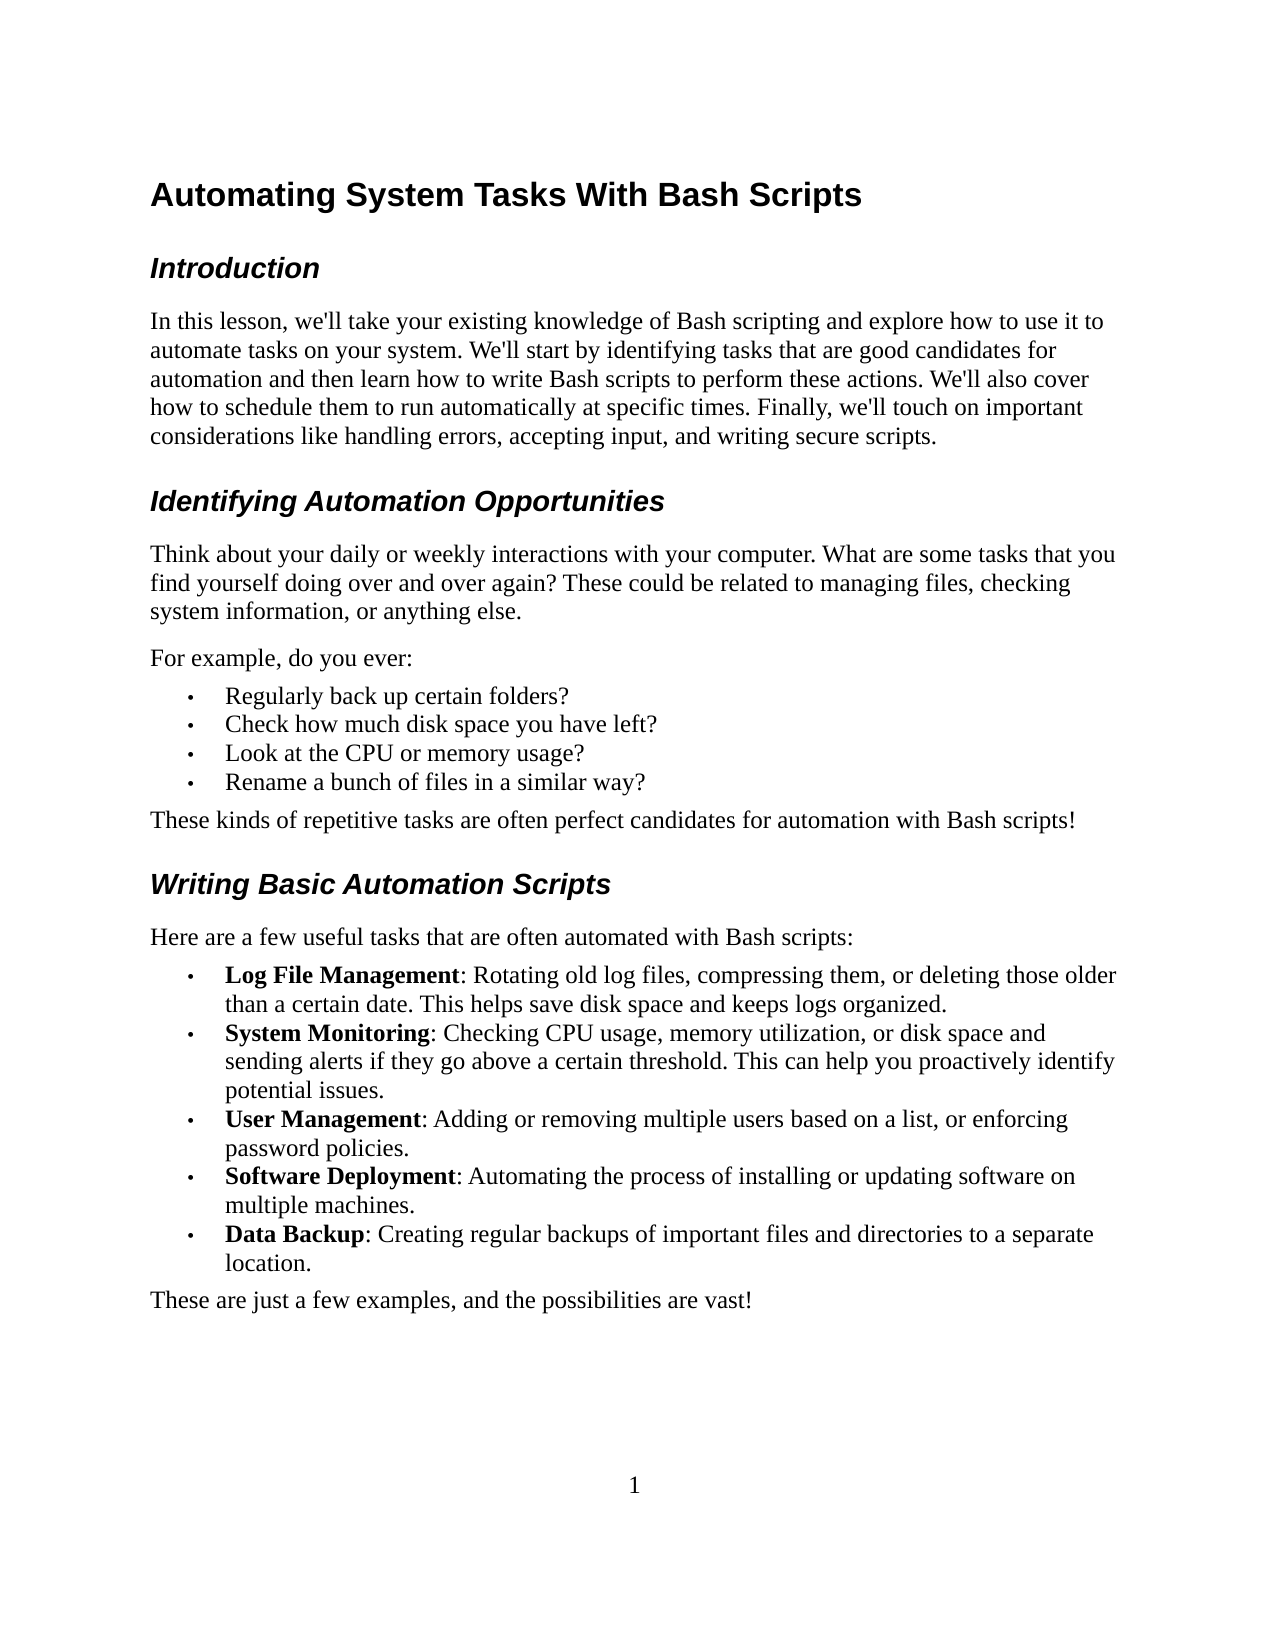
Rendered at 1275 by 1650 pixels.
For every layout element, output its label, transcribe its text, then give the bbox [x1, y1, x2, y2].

list Software Deployment: Automating the process of installing or updating software on multiple machines. [187, 1161, 1125, 1219]
text These kinds of repetitive tasks are often perfect candidates for automation with Bash scripts! [150, 805, 1125, 833]
subtitle Automating System Tasks With Bash Scripts [150, 175, 1125, 214]
subtitle Identifying Automation Opportunities [150, 484, 1125, 517]
text These are just a few examples, and the possibilities are vast! [150, 1285, 1125, 1314]
text In this lesson, we'll take your existing knowledge of Bash scripting and explore how to use it to automate tasks on your system. We'll start by identifying tasks that are good candidates for automation and then learn how to write Bash scripts to perform these actions. We'll also cover how to schedule them to run automatically at specific times. Finally, we'll touch on important considerations like handling errors, accepting input, and writing secure scripts. [150, 306, 1125, 450]
list Rename a bunch of files in a similar way? [187, 767, 1125, 796]
list User Management: Adding or removing multiple users based on a list, or enforcing password policies. [187, 1104, 1125, 1161]
list System Monitoring: Checking CPU usage, memory utilization, or disk space and sending alerts if they go above a certain threshold. This can help you proactively identify potential issues. [187, 1018, 1125, 1104]
text Think about your daily or weekly interactions with your computer. What are some tasks that you find yourself doing over and over again? These could be related to managing files, checking system information, or anything else. [150, 539, 1125, 625]
text Here are a few useful tasks that are often automated with Bash scripts: [150, 922, 1125, 951]
list Data Backup: Creating regular backups of important files and directories to a separate location. [187, 1219, 1125, 1276]
list Check how much disk space you have left? [187, 709, 1125, 738]
subtitle Introduction [150, 251, 1125, 285]
list Log File Management: Rotating old log files, compressing them, or deleting those older than a certain date. This helps save disk space and keeps logs organized. [187, 960, 1125, 1018]
list Regularly back up certain folders? [187, 681, 1125, 709]
subtitle Writing Basic Automation Scripts [150, 867, 1125, 901]
list Look at the CPU or memory usage? [187, 738, 1125, 767]
text For example, do you ever: [150, 643, 1125, 672]
